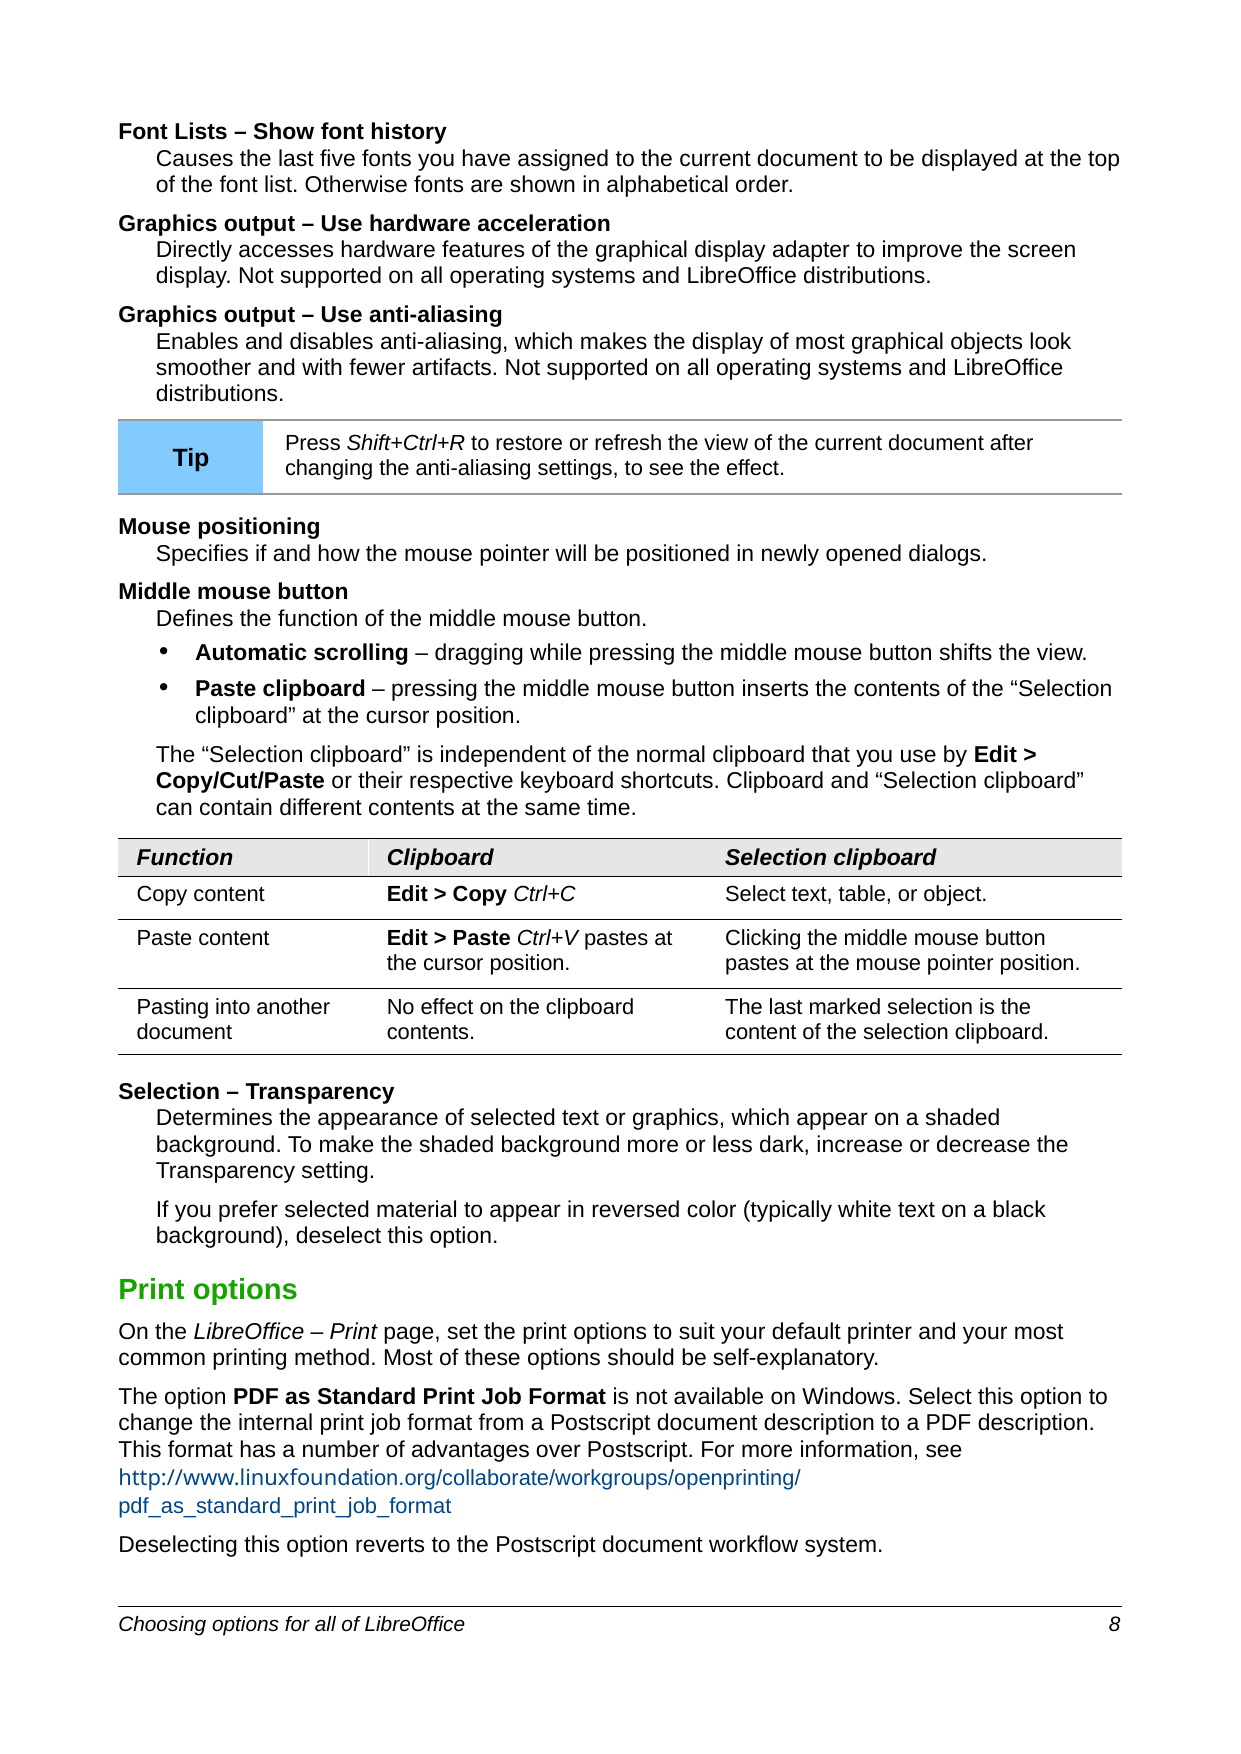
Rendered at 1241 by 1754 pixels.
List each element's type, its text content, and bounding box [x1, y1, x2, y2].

text Middle mouse button [118, 578, 1122, 605]
text Enables and disables anti-aliasing, which makes the display of most graphical objects look smoother and with fewer artifacts. Not supported on all operating systems and LibreOffice distributions. [156, 328, 1122, 407]
list Paste clipboard – pressing the middle mouse button inserts the contents of the “Selection clipboard” at the cursor position. [156, 673, 1122, 728]
text Mouse positioning [118, 513, 1122, 539]
table_cell Copy content [118, 877, 368, 919]
table_cell Edit > Copy Ctrl+C [369, 877, 707, 919]
table_cell Clicking the middle mouse button pastes at the mouse pointer position. [707, 920, 1122, 988]
text Deselecting this option reverts to the Postscript document workflow system. [118, 1531, 1122, 1557]
table_cell Paste content [118, 920, 368, 988]
list Automatic scrolling – dragging while pressing the middle mouse button shifts the view. [156, 637, 1122, 667]
table_cell The last marked selection is the content of the selection clipboard. [707, 989, 1122, 1054]
table_header Tip [118, 421, 263, 493]
table_cell No effect on the clipboard contents. [369, 989, 707, 1054]
text The option PDF as Standard Print Job Format is not available on Windows. Select this option to change the internal print job format from a Postscript document description to a PDF description. This format has a number of advantages over Postscript. For more information, see http://www.linuxfoundation.org/collaborate/workgroups/openprinting/pdf_as_standard_print_job_format [118, 1383, 1122, 1518]
table_header Selection clipboard [707, 839, 1122, 876]
text Directly accesses hardware features of the graphical display adapter to improve the screen display. Not supported on all operating systems and LibreOffice distributions. [156, 236, 1122, 289]
table_cell Select text, table, or object. [707, 877, 1122, 919]
subtitle Print options [118, 1272, 1122, 1305]
text On the LibreOffice – Print page, set the print options to suit your default printer and your most common printing method. Most of these options should be self-explanatory. [118, 1318, 1122, 1370]
text Font Lists – Show font history [118, 118, 1122, 144]
text Causes the last five fonts you have assigned to the current document to be displayed at the top of the font list. Otherwise fonts are shown in alphabetical order. [156, 144, 1122, 197]
text Graphics output – Use anti-aliasing [118, 301, 1122, 328]
table_cell Edit > Paste Ctrl+V pastes at the cursor position. [369, 920, 707, 988]
text If you prefer selected material to appear in reversed color (typically white text on a black background), deselect this option. [156, 1196, 1122, 1249]
text Determines the appearance of selected text or graphics, which appear on a shaded background. To make the shaded background more or less dark, increase or decrease the Transparency setting. [156, 1104, 1122, 1183]
text The “Selection clipboard” is independent of the normal clipboard that you use by Edit > Copy/Cut/Paste or their respective keyboard shortcuts. Clipboard and “Selection clipboard” can contain different contents at the same time. [156, 741, 1122, 820]
text Selection – Transparency [118, 1078, 1122, 1104]
text Defines the function of the middle mouse button. [156, 605, 1122, 631]
table_cell Pasting into another document [118, 989, 368, 1054]
table_header Press Shift+Ctrl+R to restore or refresh the view of the current document after changing the anti-aliasing settings, to see the effect. [264, 421, 1122, 493]
text Graphics output – Use hardware acceleration [118, 210, 1122, 236]
table_header Function [118, 839, 368, 876]
text Specifies if and how the mouse pointer will be positioned in newly opened dialogs. [156, 539, 1122, 566]
table_header Clipboard [369, 839, 707, 876]
